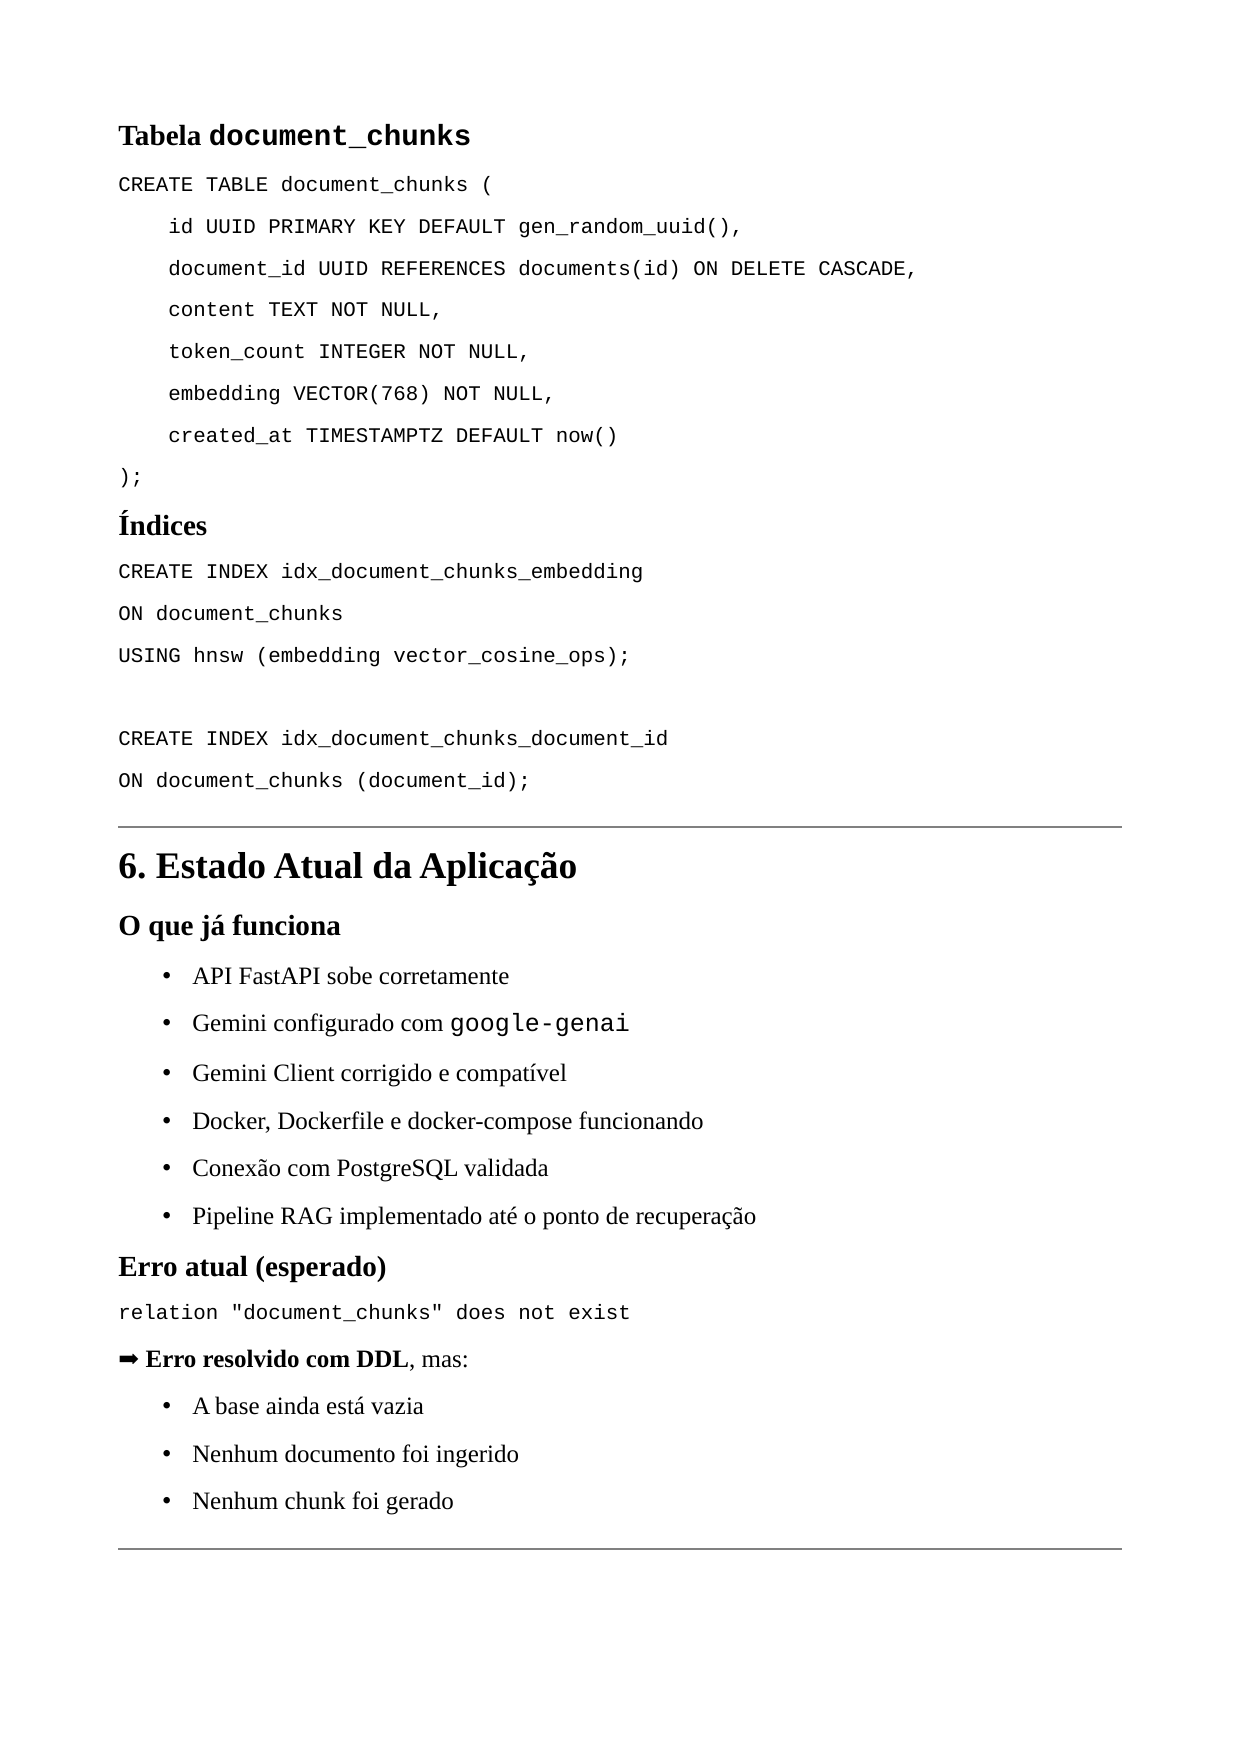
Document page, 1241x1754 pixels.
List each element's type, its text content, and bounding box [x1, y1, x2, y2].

text USING hnsw (embedding vector_cosine_ops); [118, 645, 1122, 668]
list Nenhum chunk foi gerado [162, 1486, 1122, 1515]
list A base ainda está vazia [162, 1391, 1122, 1420]
list Docker, Dockerfile e docker-compose funcionando [162, 1106, 1122, 1135]
subtitle 6. Estado Atual da Aplicação [118, 843, 1122, 887]
subtitle Tabela document_chunks [118, 118, 1122, 154]
text id UUID PRIMARY KEY DEFAULT gen_random_uuid(), [118, 216, 1122, 239]
subtitle Índices [118, 508, 1122, 542]
list API FastAPI sobe corretamente [162, 961, 1122, 989]
text ON document_chunks [118, 603, 1122, 627]
list Gemini configurado com google-genai [162, 1008, 1122, 1039]
text document_id UUID REFERENCES documents(id) ON DELETE CASCADE, [118, 258, 1122, 281]
list Conexão com PostgreSQL validada [162, 1153, 1122, 1182]
text embedding VECTOR(768) NOT NULL, [118, 383, 1122, 407]
text CREATE TABLE document_chunks ( [118, 174, 1122, 198]
list Nenhum documento foi ingerido [162, 1439, 1122, 1468]
text ➡️ Erro resolvido com DDL, mas: [118, 1344, 1122, 1372]
text relation "document_chunks" does not exist [118, 1302, 1122, 1326]
subtitle O que já funciona [118, 908, 1122, 941]
text CREATE INDEX idx_document_chunks_embedding [118, 561, 1122, 585]
list Gemini Client corrigido e compatível [162, 1058, 1122, 1087]
text CREATE INDEX idx_document_chunks_document_id [118, 728, 1122, 752]
text content TEXT NOT NULL, [118, 299, 1122, 323]
text created_at TIMESTAMPTZ DEFAULT now() [118, 425, 1122, 448]
text ON document_chunks (document_id); [118, 770, 1122, 794]
subtitle Erro atual (esperado) [118, 1249, 1122, 1282]
text ); [118, 466, 1122, 490]
list Pipeline RAG implementado até o ponto de recuperação [162, 1201, 1122, 1230]
text token_count INTEGER NOT NULL, [118, 341, 1122, 365]
